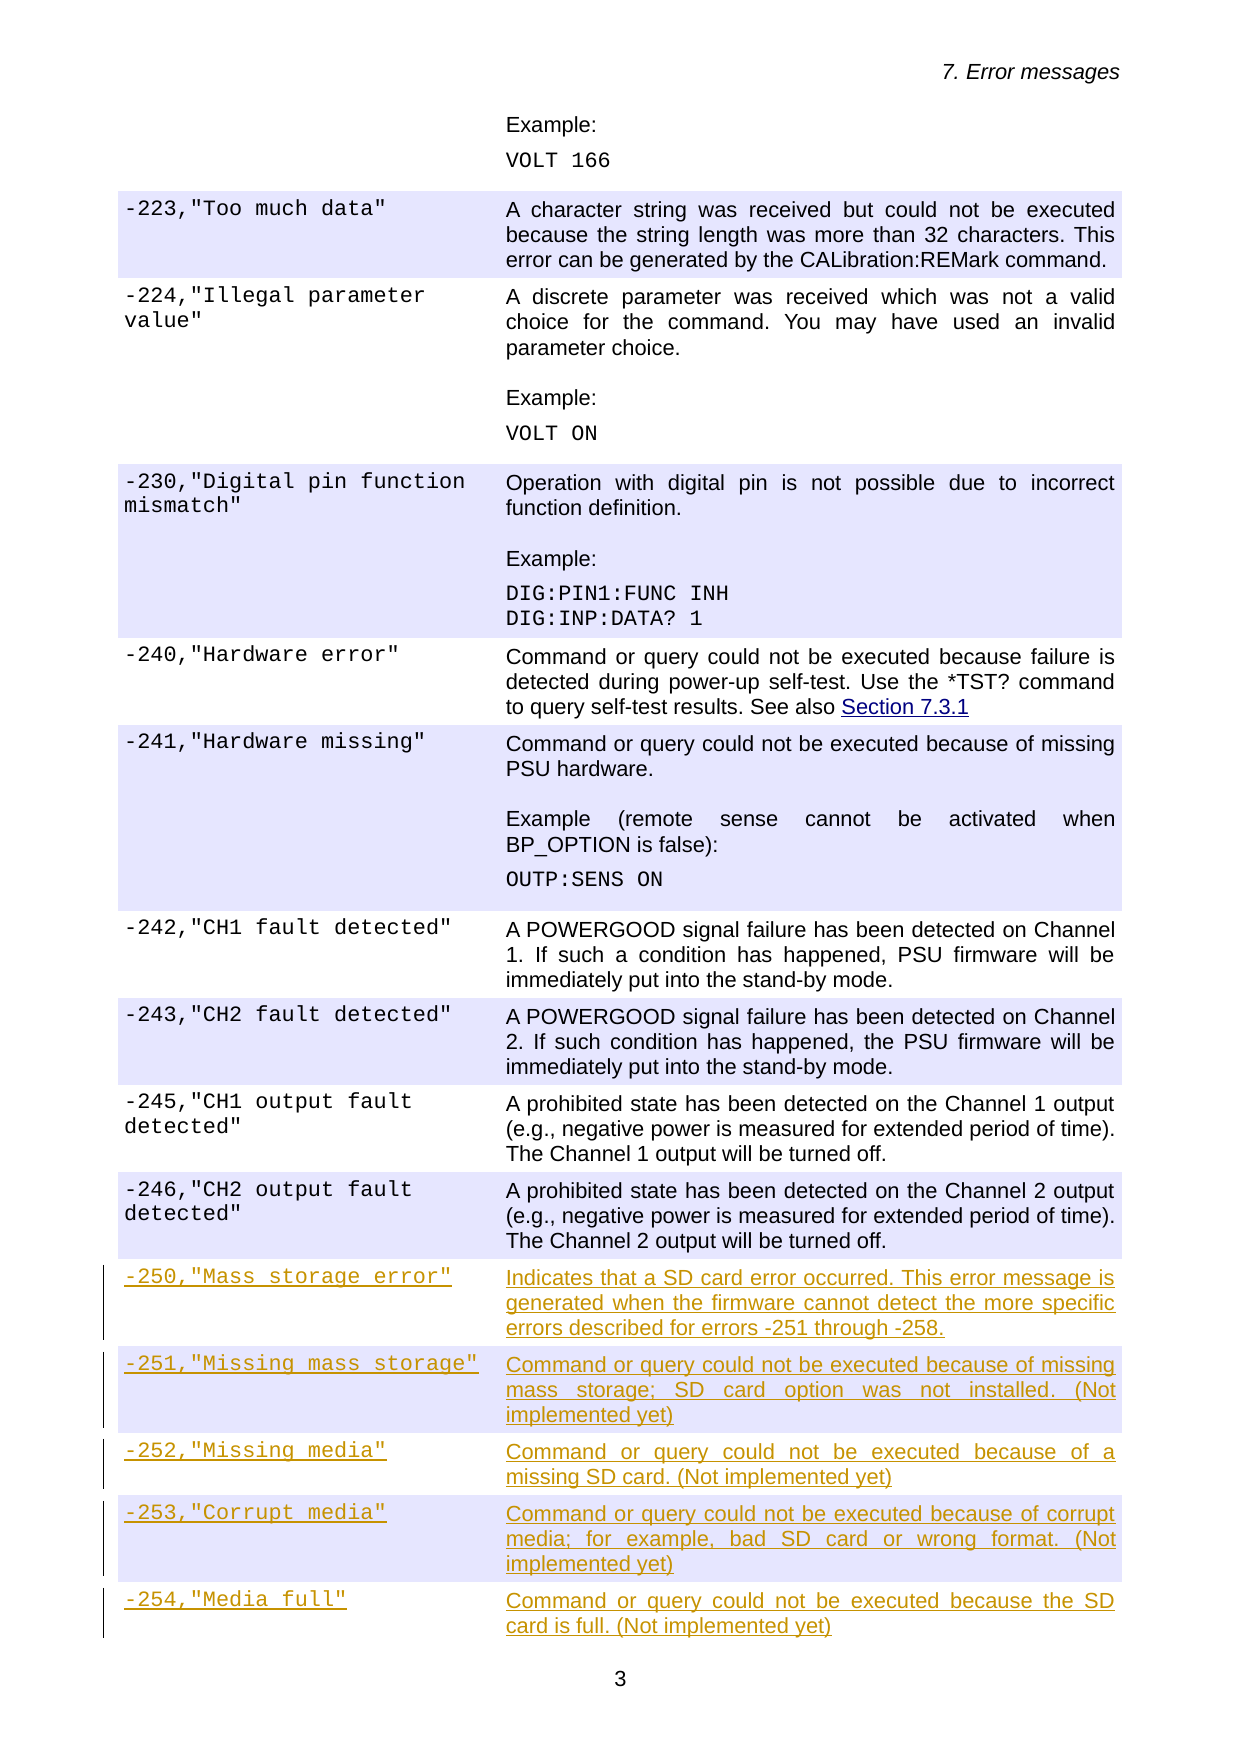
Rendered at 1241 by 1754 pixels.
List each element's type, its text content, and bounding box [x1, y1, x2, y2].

table_cell A prohibited state has been detected on the Channel 1 output (e.g., negative power is measured for extended period of time). The Channel 1 output will be turned off. [500, 1085, 1122, 1172]
table_cell -223,"Too much data" [118, 191, 500, 278]
table_cell -224,"Illegal parameter value" [118, 278, 500, 464]
table_cell -246,"CH2 output fault detected" [118, 1172, 500, 1259]
table_cell Operation with digital pin is not possible due to incorrect function definition. Example: DIG:PIN1:FUNC INH DIG:INP:DATA? 1 [500, 464, 1122, 638]
table_cell -243,"CH2 fault detected" [118, 998, 500, 1085]
table_cell -251,"Missing mass storage" [118, 1346, 500, 1433]
table_cell Command or query could not be executed because of missing mass storage; SD card option was not installed. (Not implemented yet) [500, 1346, 1122, 1433]
table_cell Command or query could not be executed because of missing PSU hardware. Example (remote sense cannot be activated when BP_OPTION is false): OUTP:SENS ON [500, 725, 1122, 911]
table_cell A POWERGOOD signal failure has been detected on Channel 1. If such a condition has happened, PSU firmware will be immediately put into the stand-by mode. [500, 911, 1122, 998]
table_cell -253,"Corrupt media" [118, 1495, 500, 1582]
table_cell Command or query could not be executed because the SD card is full. (Not implemented yet) [500, 1582, 1122, 1644]
table_cell -252,"Missing media" [118, 1433, 500, 1495]
table_cell A character string was received but could not be executed because the string length was more than 32 characters. This error can be generated by the CALibration:REMark command. [500, 191, 1122, 278]
table_cell Indicates that a SD card error occurred. This error message is generated when the firmware cannot detect the more specific errors described for errors -251 through -258. [500, 1259, 1122, 1346]
table_cell A prohibited state has been detected on the Channel 2 output (e.g., negative power is measured for extended period of time). The Channel 2 output will be turned off. [500, 1172, 1122, 1259]
table_cell A POWERGOOD signal failure has been detected on Channel 2. If such condition has happened, the PSU firmware will be immediately put into the stand-by mode. [500, 998, 1122, 1085]
table_cell Command or query could not be executed because of a missing SD card. (Not implemented yet) [500, 1433, 1122, 1495]
table_cell -242,"CH1 fault detected" [118, 911, 500, 998]
table_cell -241,"Hardware missing" [118, 725, 500, 911]
table_cell -254,"Media full" [118, 1582, 500, 1644]
table_cell -250,"Mass storage error" [118, 1259, 500, 1346]
table_cell [118, 106, 500, 191]
table_cell -245,"CH1 output fault detected" [118, 1085, 500, 1172]
table_cell -240,"Hardware error" [118, 638, 500, 725]
table_cell Example: VOLT 166 [500, 106, 1122, 191]
table_cell A discrete parameter was received which was not a valid choice for the command. You may have used an invalid parameter choice. Example: VOLT ON [500, 278, 1122, 464]
table_cell Command or query could not be executed because of corrupt media; for example, bad SD card or wrong format. (Not implemented yet) [500, 1495, 1122, 1582]
table_cell Command or query could not be executed because failure is detected during power-up self-test. Use the *TST? command to query self-test results. See also Section 7.3.1 [500, 638, 1122, 725]
table_cell -230,"Digital pin function mismatch" [118, 464, 500, 638]
